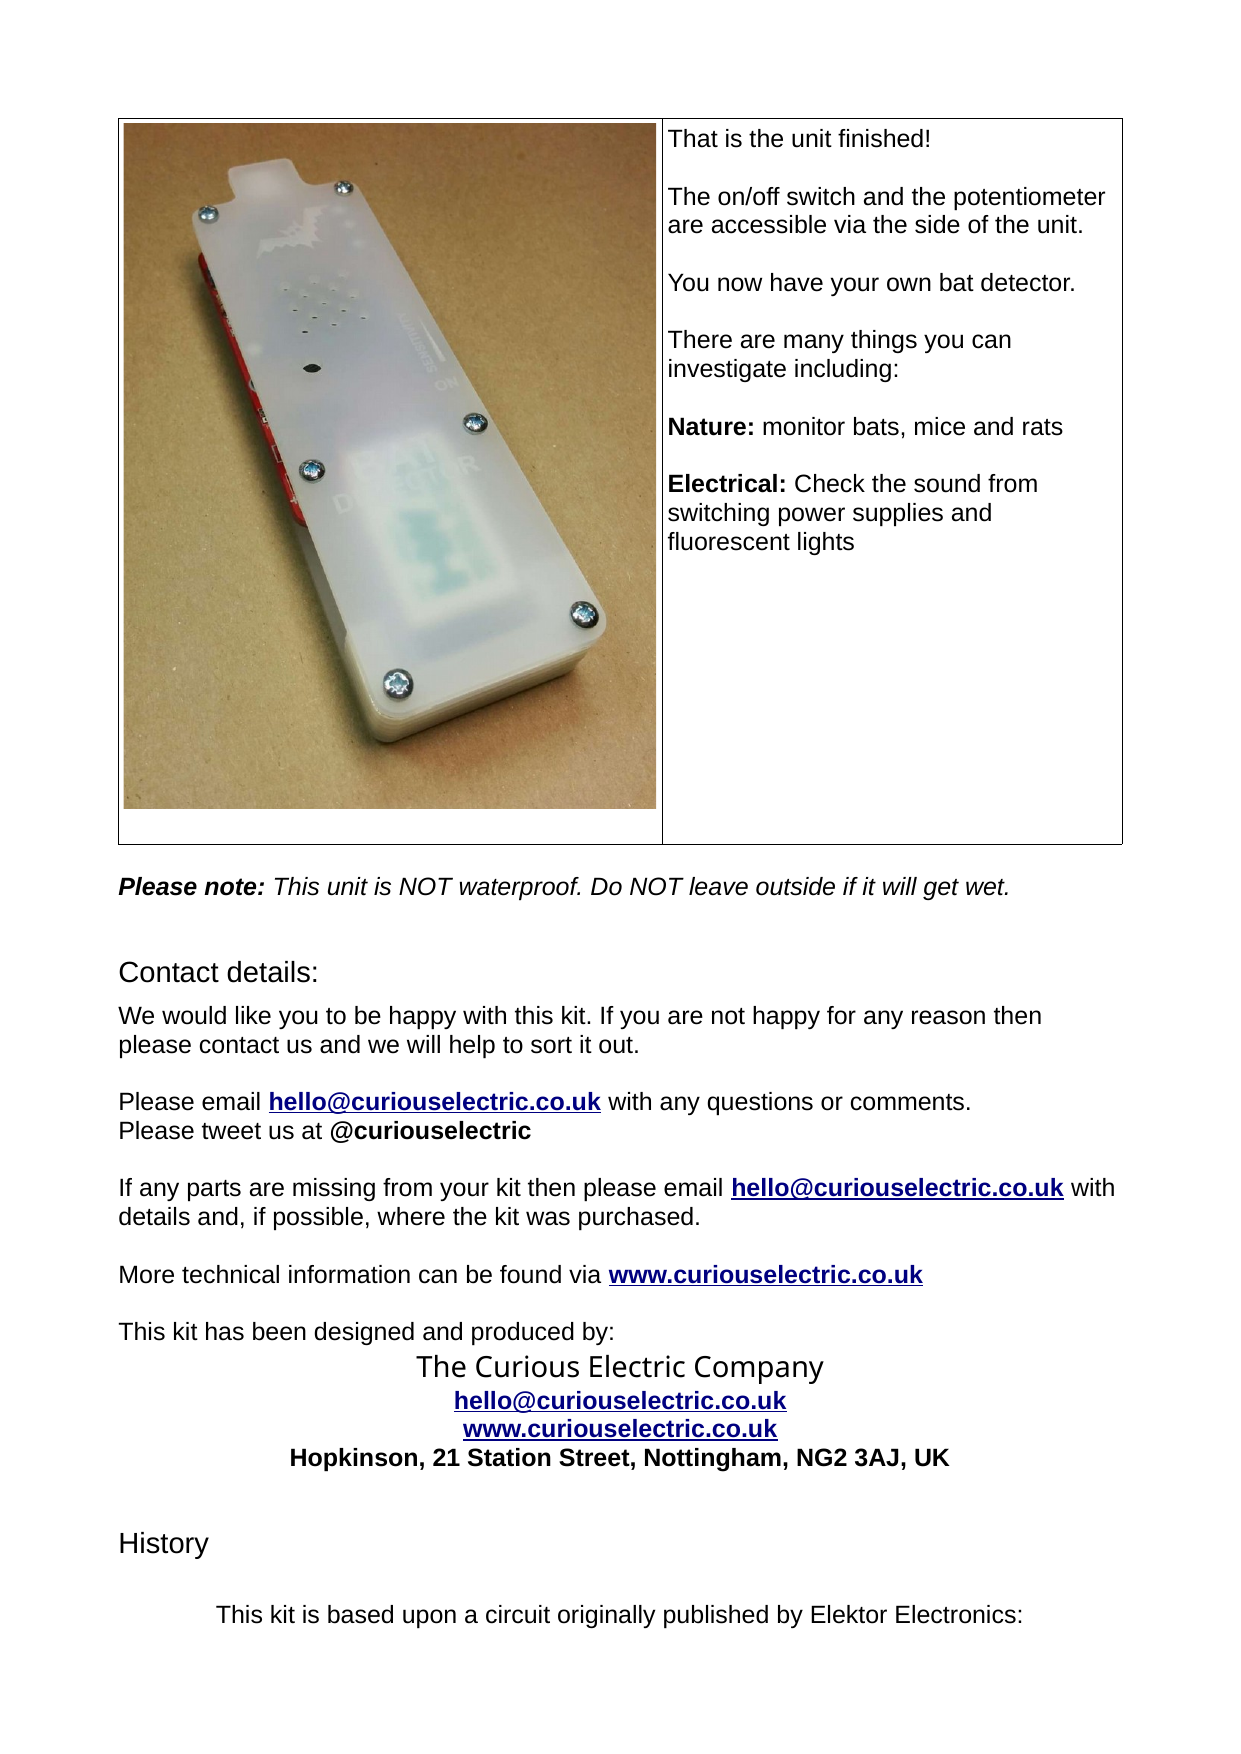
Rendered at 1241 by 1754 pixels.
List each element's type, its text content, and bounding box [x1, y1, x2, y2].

table_cell That is the unit finished! The on/off switch and the potentiometer are accessible via the side of the unit. You now have your own bat detector. There are many things you can investigate including: Nature: monitor bats, mice and rats Electrical: Check the sound from switching power supplies and fluorescent lights [663, 119, 1122, 843]
text More technical information can be found via www.curiouselectric.co.uk [118, 1260, 1122, 1288]
text Please note: This unit is NOT waterproof. Do NOT leave outside if it will get wet. [118, 872, 1122, 901]
text This kit has been designed and produced by: [118, 1317, 1122, 1346]
subtitle Contact details: [118, 955, 1122, 988]
text hello@curiouselectric.co.uk [118, 1386, 1122, 1414]
text This kit is based upon a circuit originally published by Elektor Electronics: [118, 1600, 1122, 1629]
table_cell [119, 119, 662, 843]
text www.curiouselectric.co.uk [118, 1414, 1122, 1443]
text If any parts are missing from your kit then please email hello@curiouselectric.co.uk with details and, if possible, where the kit was purchased. [118, 1173, 1122, 1231]
picture [123, 123, 657, 809]
subtitle History [118, 1526, 1122, 1559]
text We would like you to be happy with this kit. If you are not happy for any reason then please contact us and we will help to sort it out. [118, 1001, 1122, 1058]
text The Curious Electric Company [118, 1346, 1122, 1386]
text Please email hello@curiouselectric.co.uk with any questions or comments. [118, 1087, 1122, 1116]
text Hopkinson, 21 Station Street, Nottingham, NG2 3AJ, UK [118, 1443, 1122, 1472]
text Please tweet us at @curiouselectric [118, 1116, 1122, 1145]
